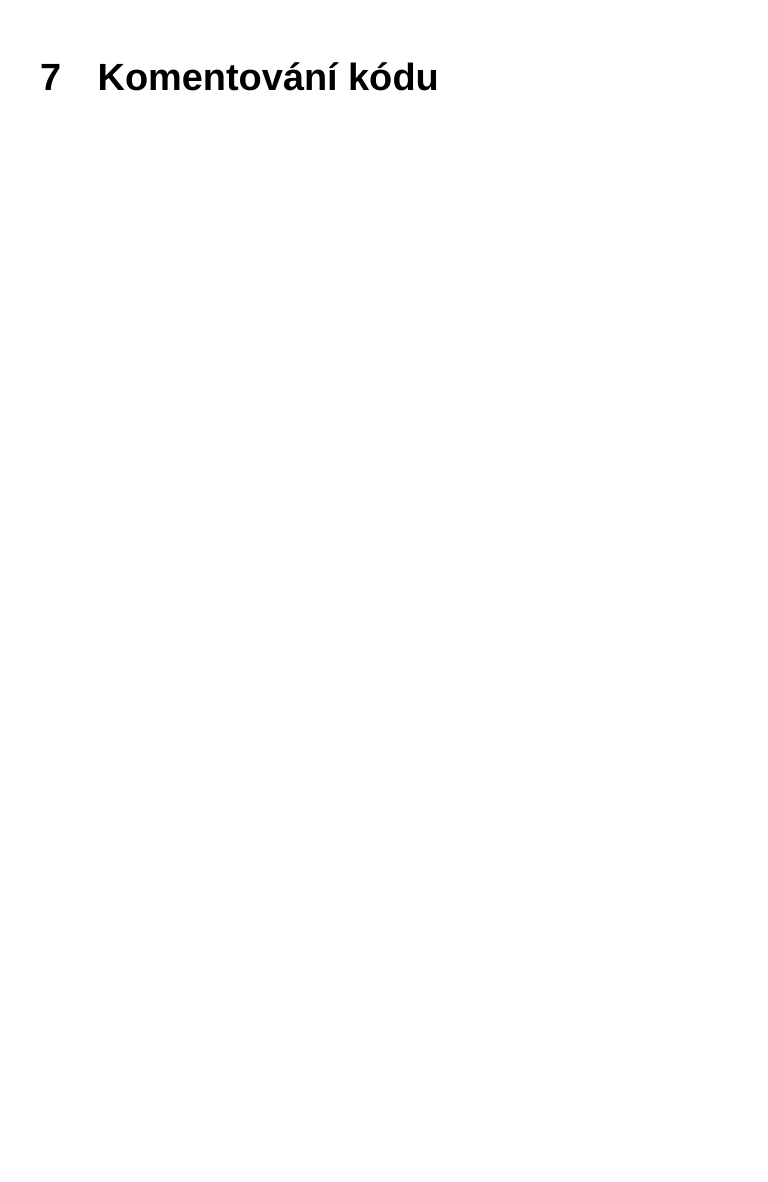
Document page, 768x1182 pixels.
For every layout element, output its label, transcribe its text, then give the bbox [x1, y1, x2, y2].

subtitle Komentování kódu [29, 54, 738, 98]
